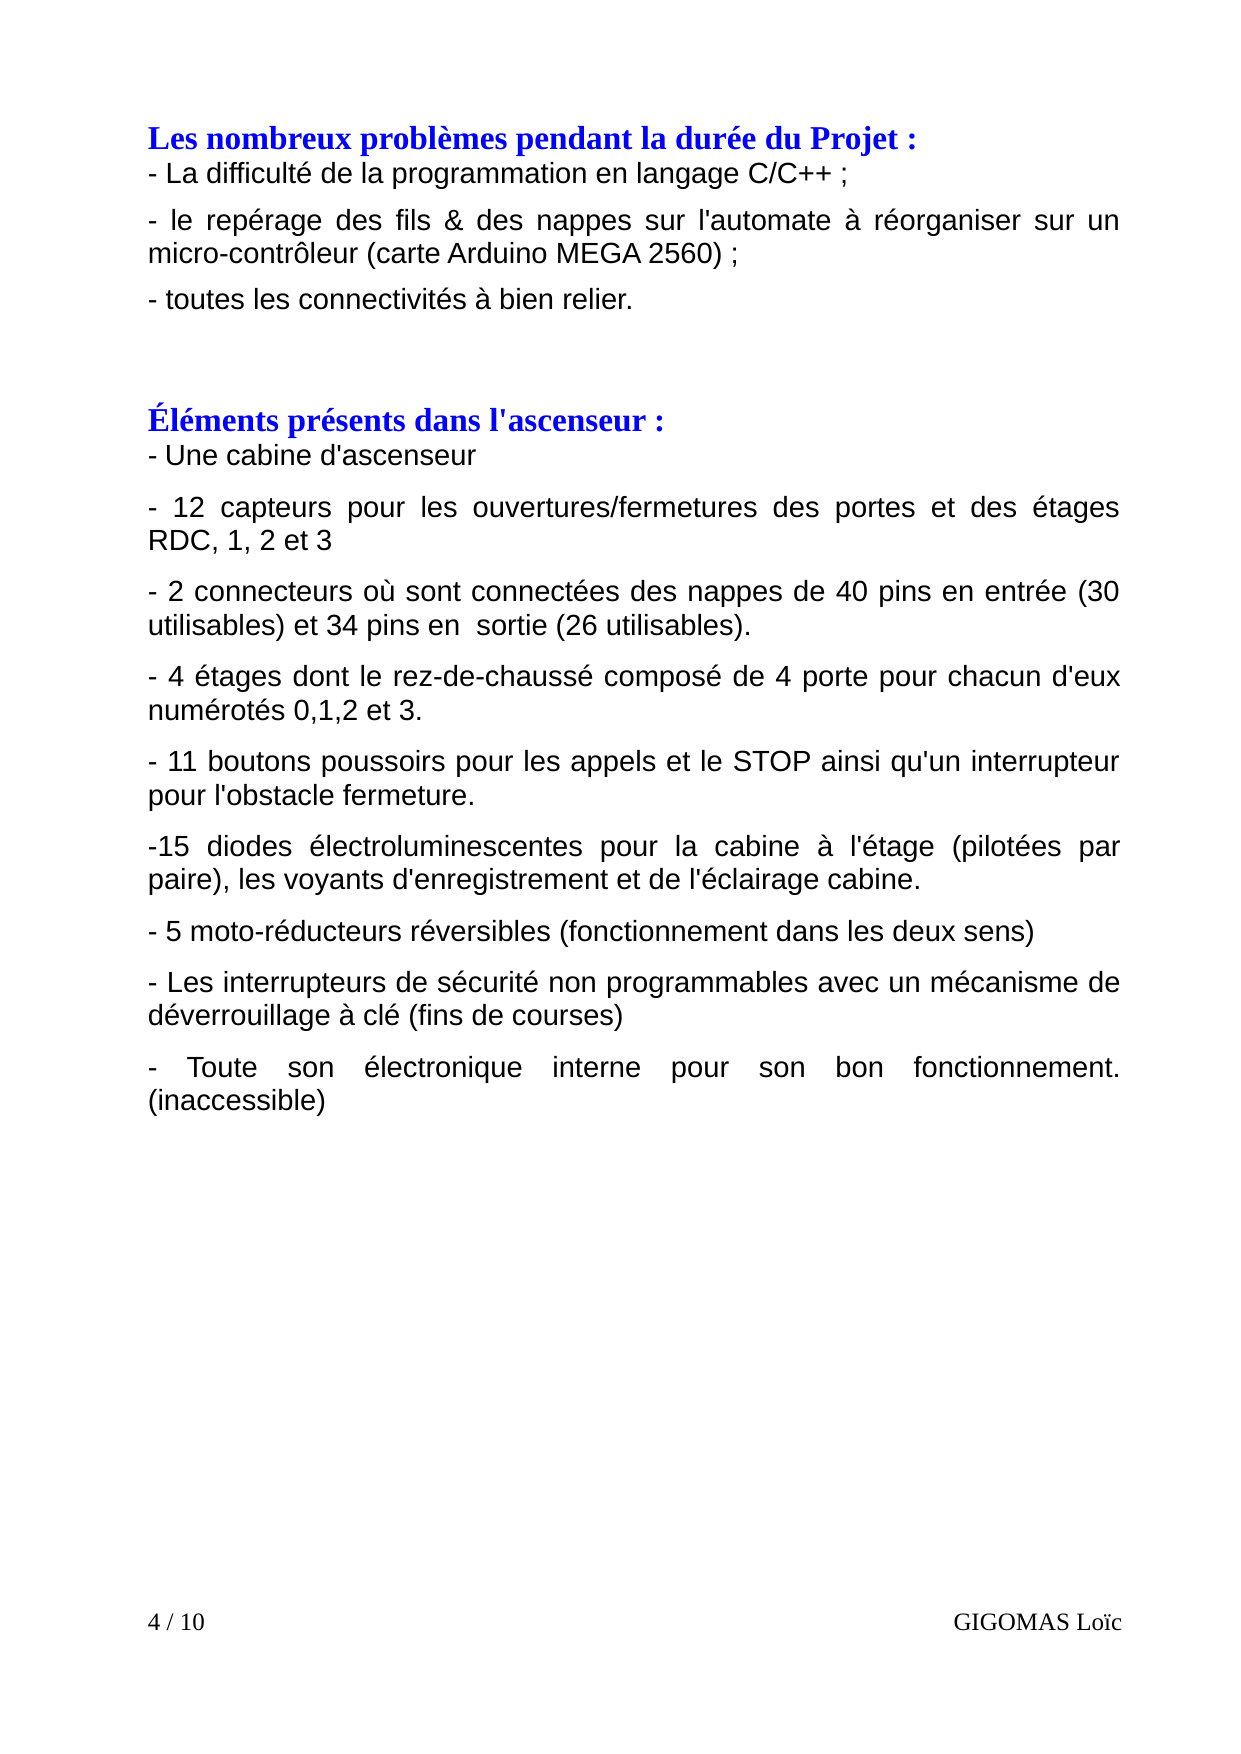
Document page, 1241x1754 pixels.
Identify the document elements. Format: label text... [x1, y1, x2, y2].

text - 12 capteurs pour les ouvertures/fermetures des portes et des étages RDC, 1, 2 et 3 [148, 490, 1122, 557]
text - toutes les connectivités à bien relier. [148, 282, 1122, 316]
text - 11 boutons poussoirs pour les appels et le STOP ainsi qu'un interrupteur pour l'obstacle fermeture. [148, 744, 1122, 811]
text - 4 étages dont le rez-de-chaussé composé de 4 porte pour chacun d'eux numérotés 0,1,2 et 3. [148, 659, 1122, 726]
text - La difficulté de la programmation en langage C/C++ ; [148, 156, 1122, 190]
text Les nombreux problèmes pendant la durée du Projet : [148, 118, 1122, 156]
text - le repérage des fils & des nappes sur l'automate à réorganiser sur un micro-contrôleur (carte Arduino MEGA 2560) ; [148, 202, 1122, 269]
text - 2 connecteurs où sont connectées des nappes de 40 pins en entrée (30 utilisables) et 34 pins en sortie (26 utilisables). [148, 574, 1122, 642]
text - Les interrupteurs de sécurité non programmables avec un mécanisme de déverrouillage à clé (fins de courses) [148, 965, 1122, 1032]
text Éléments présents dans l'ascenseur : [148, 400, 1122, 438]
text -15 diodes électroluminescentes pour la cabine à l'étage (pilotées par paire), les voyants d'enregistrement et de l'éclairage cabine. [148, 829, 1122, 896]
text - 5 moto-réducteurs réversibles (fonctionnement dans les deux sens) [148, 914, 1122, 947]
text - Toute son électronique interne pour son bon fonctionnement. (inaccessible) [148, 1050, 1122, 1117]
text - Une cabine d'ascenseur [148, 438, 1122, 472]
